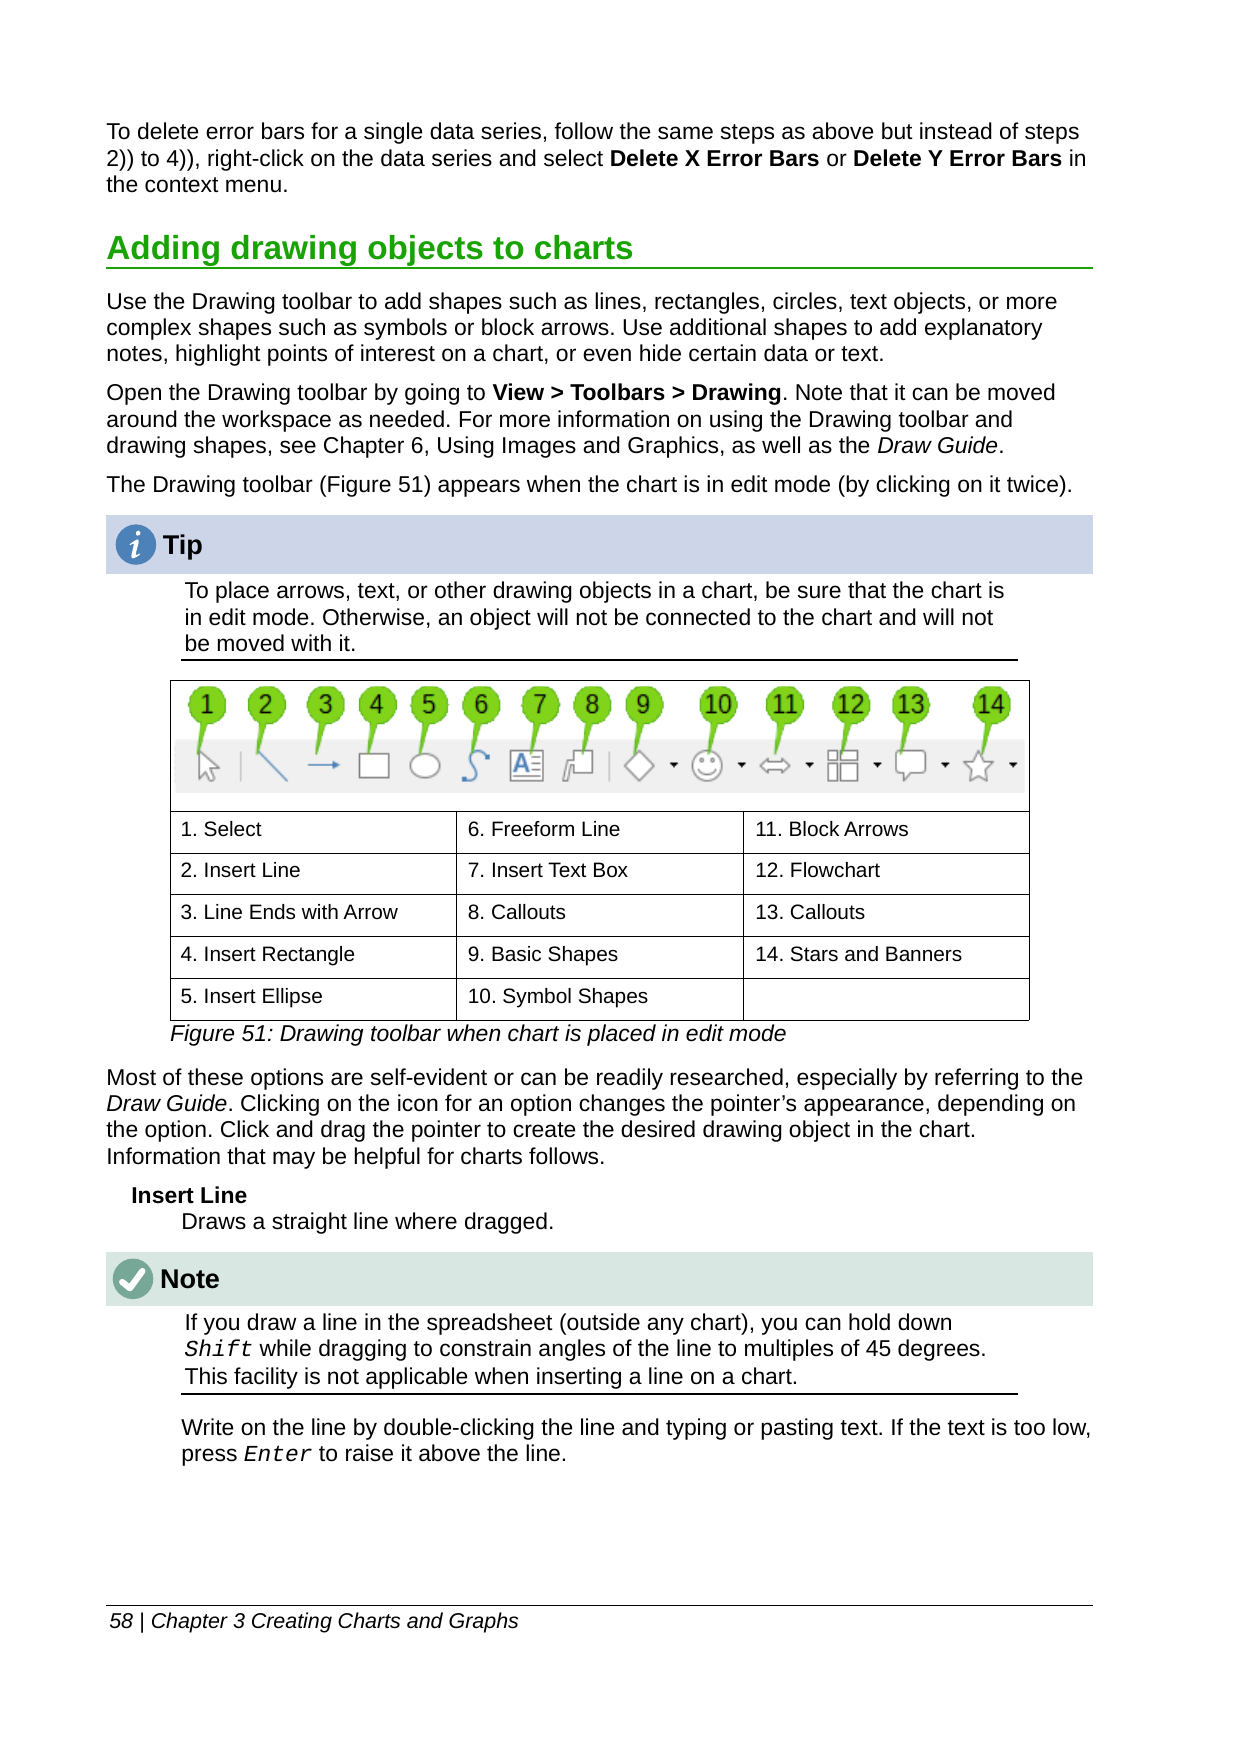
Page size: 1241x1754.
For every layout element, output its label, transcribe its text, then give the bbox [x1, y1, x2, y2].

subtitle Note [106, 1252, 1093, 1306]
table_cell [744, 979, 1029, 1020]
table_cell 9. Basic Shapes [457, 937, 743, 978]
subtitle Tip [106, 515, 1093, 574]
text If you draw a line in the spreadsheet (outside any chart), you can hold down Shift while dragging to constrain angles of the line to multiples of 45 degrees. This facility is not applicable when inserting a line on a chart. [181, 1306, 1018, 1393]
text Open the Drawing toolbar by going to View > Toolbars > Drawing. Note that it can be moved around the workspace as needed. For more information on using the Drawing toolbar and drawing shapes, see Chapter 6, Using Images and Graphics, as well as the Draw Guide. [106, 379, 1093, 458]
table_cell 7. Insert Text Box [457, 854, 743, 894]
table_cell 10. Symbol Shapes [457, 979, 743, 1020]
text Figure 51: Drawing toolbar when chart is placed in edit mode [170, 1021, 1029, 1047]
table_cell 3. Line Ends with Arrow [171, 895, 456, 936]
text The Drawing toolbar (Figure 51) appears when the chart is in edit mode (by clicking on it twice). [106, 471, 1093, 497]
table_cell 6. Freeform Line [457, 812, 743, 852]
text Insert Line [131, 1182, 1093, 1208]
subtitle Adding drawing objects to charts [106, 228, 1093, 267]
table_header [171, 681, 1029, 811]
text Use the Drawing toolbar to add shapes such as lines, rectangles, circles, text objects, or more complex shapes such as symbols or block arrows. Use additional shapes to add explanatory notes, highlight points of interest on a chart, or even hide certain data or text. [106, 288, 1093, 367]
text Most of these options are self-evident or can be readily researched, especially by referring to the Draw Guide. Clicking on the icon for an option changes the pointer’s appearance, depending on the option. Click and drag the pointer to create the desired drawing object in the chart. Information that may be helpful for charts follows. [106, 1064, 1093, 1169]
table_cell 4. Insert Rectangle [171, 937, 456, 978]
table_cell 5. Insert Ellipse [171, 979, 456, 1020]
table_cell 8. Callouts [457, 895, 743, 936]
table_cell 2. Insert Line [171, 854, 456, 894]
table_cell 14. Stars and Banners [744, 937, 1029, 978]
picture [174, 686, 1025, 793]
text Write on the line by double-clicking the line and typing or pasting text. If the text is too low, press Enter to raise it above the line. [181, 1413, 1093, 1468]
text To place arrows, text, or other drawing objects in a chart, be sure that the chart is in edit mode. Otherwise, an object will not be connected to the chart and will not be moved with it. [181, 574, 1018, 659]
table_cell 12. Flowchart [744, 854, 1029, 894]
text To delete error bars for a single data series, follow the same steps as above but instead of steps 2)) to 4)), right-click on the data series and select Delete X Error Bars or Delete Y Error Bars in the context menu. [106, 118, 1093, 197]
table_cell 11. Block Arrows [744, 812, 1029, 852]
table_cell 1. Select [171, 812, 456, 852]
table_cell 13. Callouts [744, 895, 1029, 936]
text Draws a straight line where dragged. [181, 1208, 1093, 1234]
